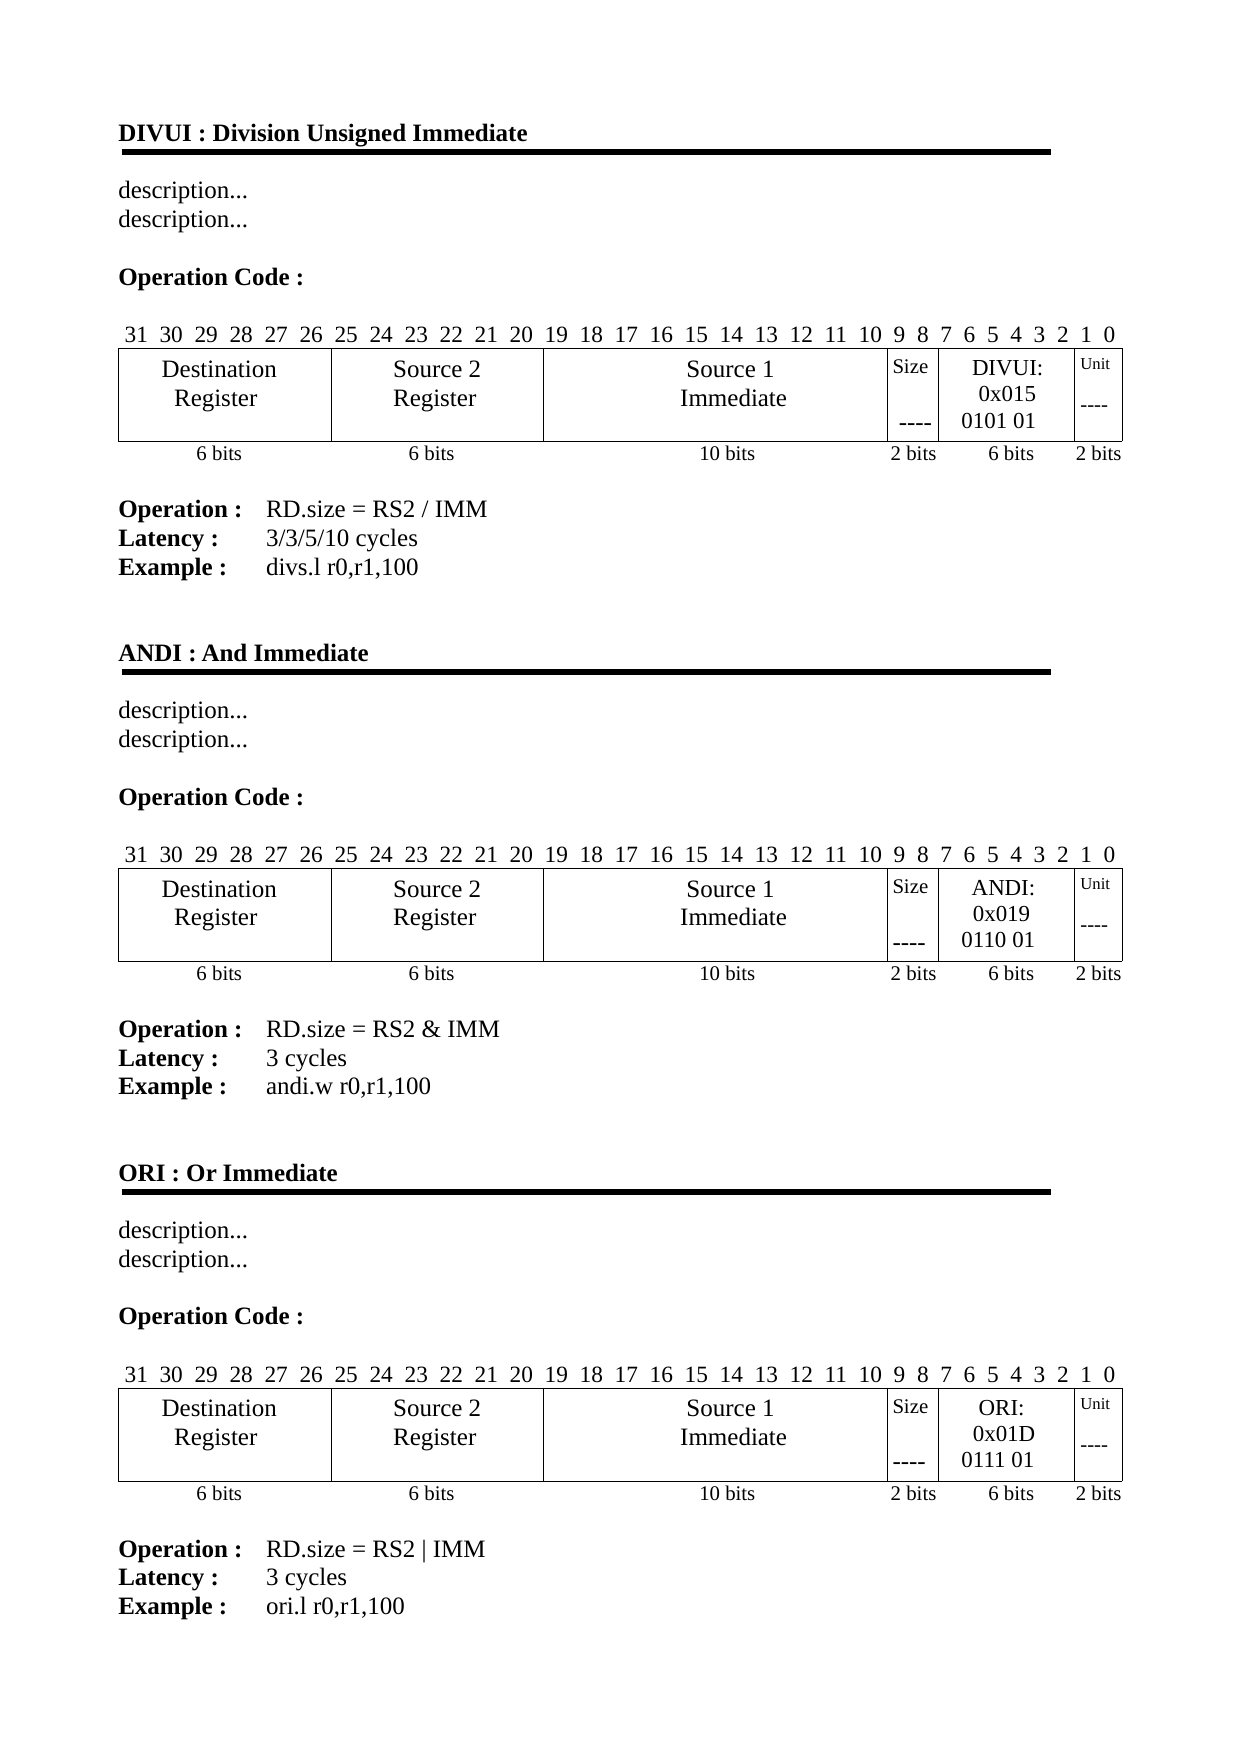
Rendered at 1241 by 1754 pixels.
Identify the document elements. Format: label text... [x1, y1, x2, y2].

table_header Source 2 Register [332, 869, 543, 961]
text description... [118, 176, 1122, 204]
text Latency : 3 cycles Example : ori.l r0,r1,100 [118, 1562, 1122, 1620]
table_header Size ---- [888, 349, 938, 441]
text Latency : 3 cycles Example : andi.w r0,r1,100 [118, 1043, 1122, 1100]
text Operation Code : [118, 1301, 1122, 1330]
text ANDI : And Immediate [118, 638, 1122, 695]
text 6 bits 6 bits 10 bits 2 bits 6 bits 2 bits [118, 1482, 1122, 1505]
table_header Unit ---- [1075, 1389, 1122, 1481]
table_header DIVUI: 0x015 0101 01 [939, 349, 1074, 441]
text description... [118, 695, 1122, 724]
table_header Unit ---- [1075, 349, 1122, 441]
text Operation : RD.size = RS2 & IMM [118, 1014, 1122, 1043]
text description... [118, 1244, 1122, 1301]
table_header Source 1 Immediate [544, 1389, 887, 1481]
table_header Size ---- [888, 1389, 938, 1481]
table_header Source 2 Register [332, 349, 543, 441]
text ORI : Or Immediate [118, 1158, 1122, 1215]
table_header Size ---- [888, 869, 938, 961]
text 6 bits 6 bits 10 bits 2 bits 6 bits 2 bits [118, 962, 1122, 985]
text description... [118, 1215, 1122, 1244]
table_header ORI: 0x01D 0111 01 [939, 1389, 1074, 1481]
table_header Source 2 Register [332, 1389, 543, 1481]
text description... [118, 204, 1122, 262]
table_header ANDI: 0x019 0110 01 [939, 869, 1074, 961]
text Operation : RD.size = RS2 / IMM [118, 494, 1122, 523]
table_header Unit ---- [1075, 869, 1122, 961]
table_header Source 1 Immediate [544, 869, 887, 961]
table_header Source 1 Immediate [544, 349, 887, 441]
text Operation : RD.size = RS2 | IMM [118, 1534, 1122, 1562]
table_header Destination Register [119, 869, 331, 961]
text 31 30 29 28 27 26 25 24 23 22 21 20 19 18 17 16 15 14 13 12 11 10 9 8 7 6 5 4 3 2 1 0 [118, 1330, 1122, 1388]
text Operation Code : [118, 262, 1122, 291]
text Latency : 3/3/5/10 cycles Example : divs.l r0,r1,100 [118, 523, 1122, 580]
text Operation Code : [118, 782, 1122, 810]
text DIVUI : Division Unsigned Immediate [118, 118, 1122, 176]
text description... [118, 724, 1122, 782]
table_header Destination Register [119, 1389, 331, 1481]
text 31 30 29 28 27 26 25 24 23 22 21 20 19 18 17 16 15 14 13 12 11 10 9 8 7 6 5 4 3 2 1 0 [118, 810, 1122, 868]
text 6 bits 6 bits 10 bits 2 bits 6 bits 2 bits [118, 442, 1122, 465]
text 31 30 29 28 27 26 25 24 23 22 21 20 19 18 17 16 15 14 13 12 11 10 9 8 7 6 5 4 3 2 1 0 [118, 291, 1122, 348]
table_header Destination Register [119, 349, 331, 441]
